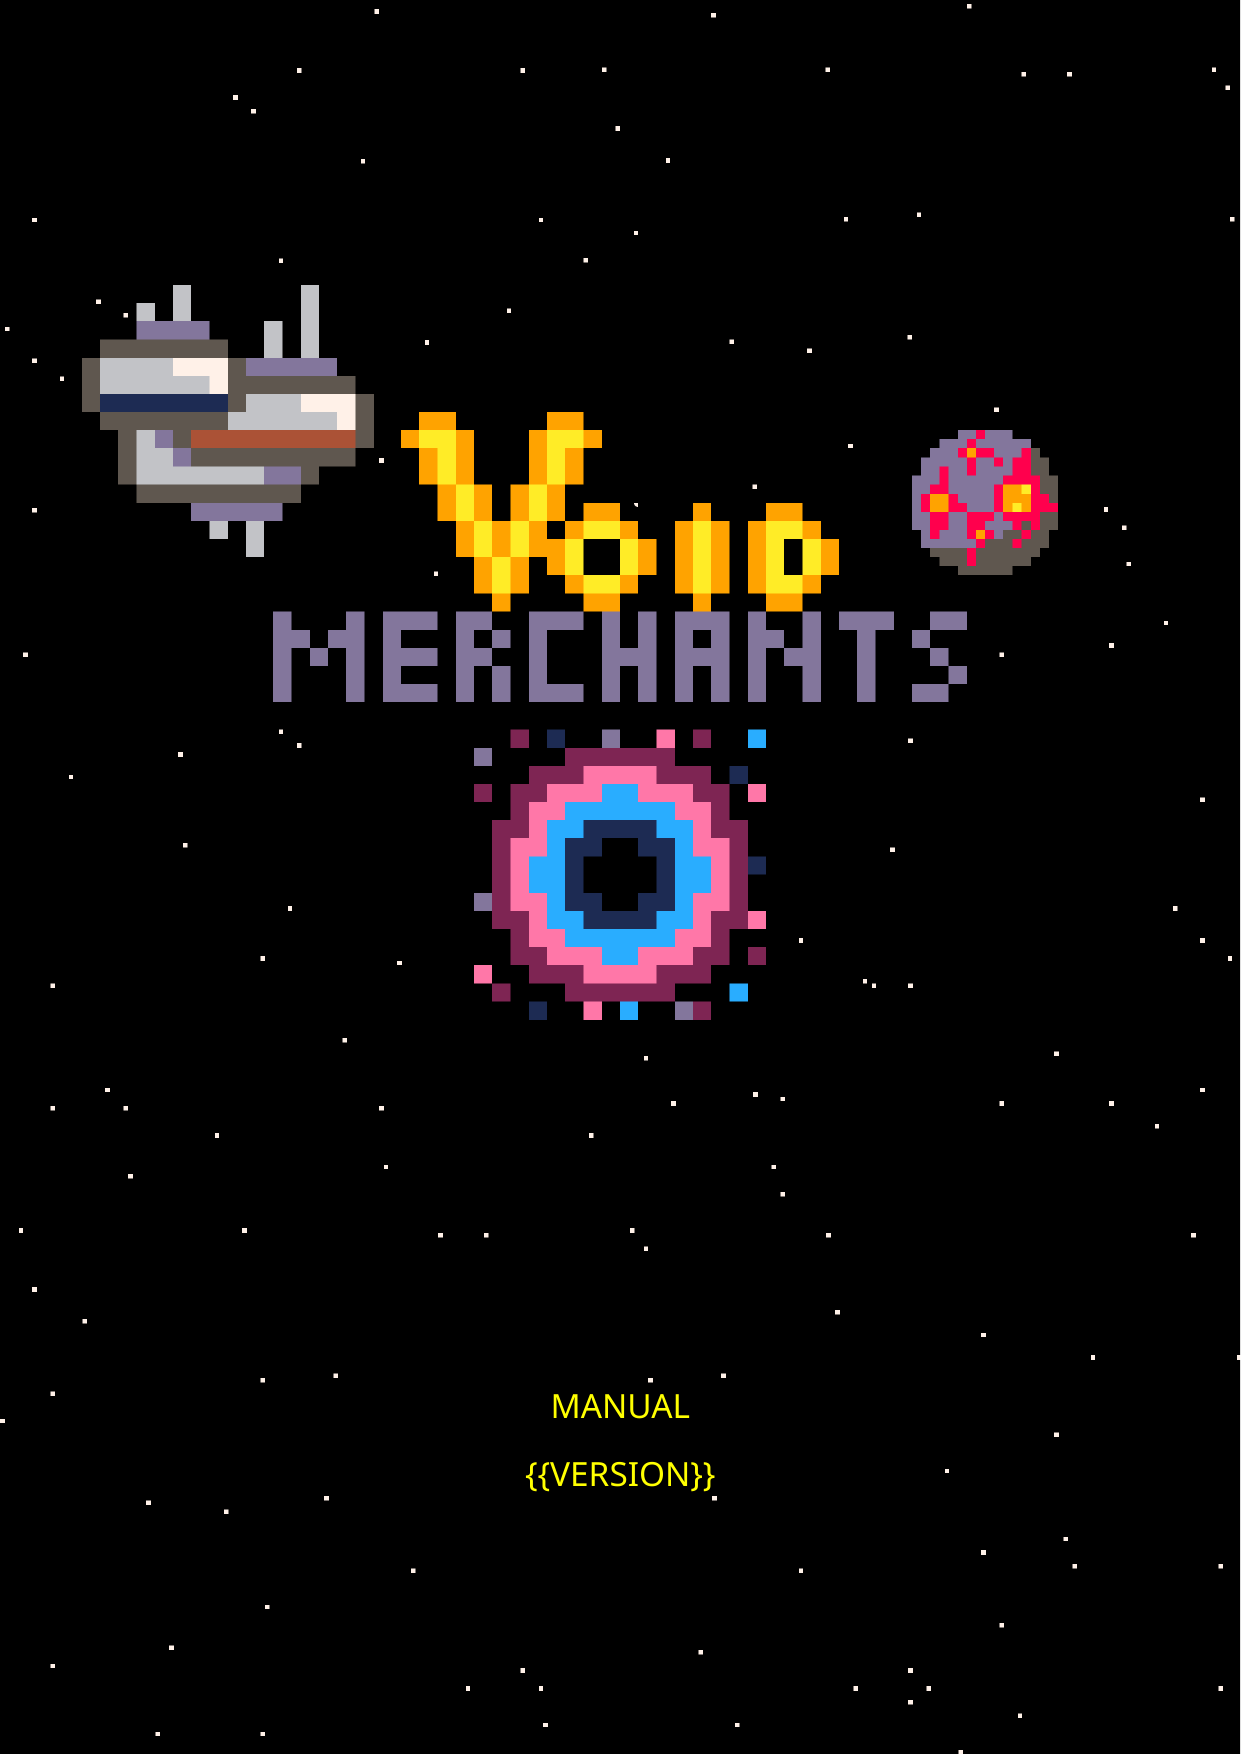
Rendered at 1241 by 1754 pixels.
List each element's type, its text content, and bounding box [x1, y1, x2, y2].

picture [0, 0, 1241, 1754]
text MANUAL [118, 1383, 1122, 1428]
text {{VERSION}} [118, 1451, 1122, 1497]
